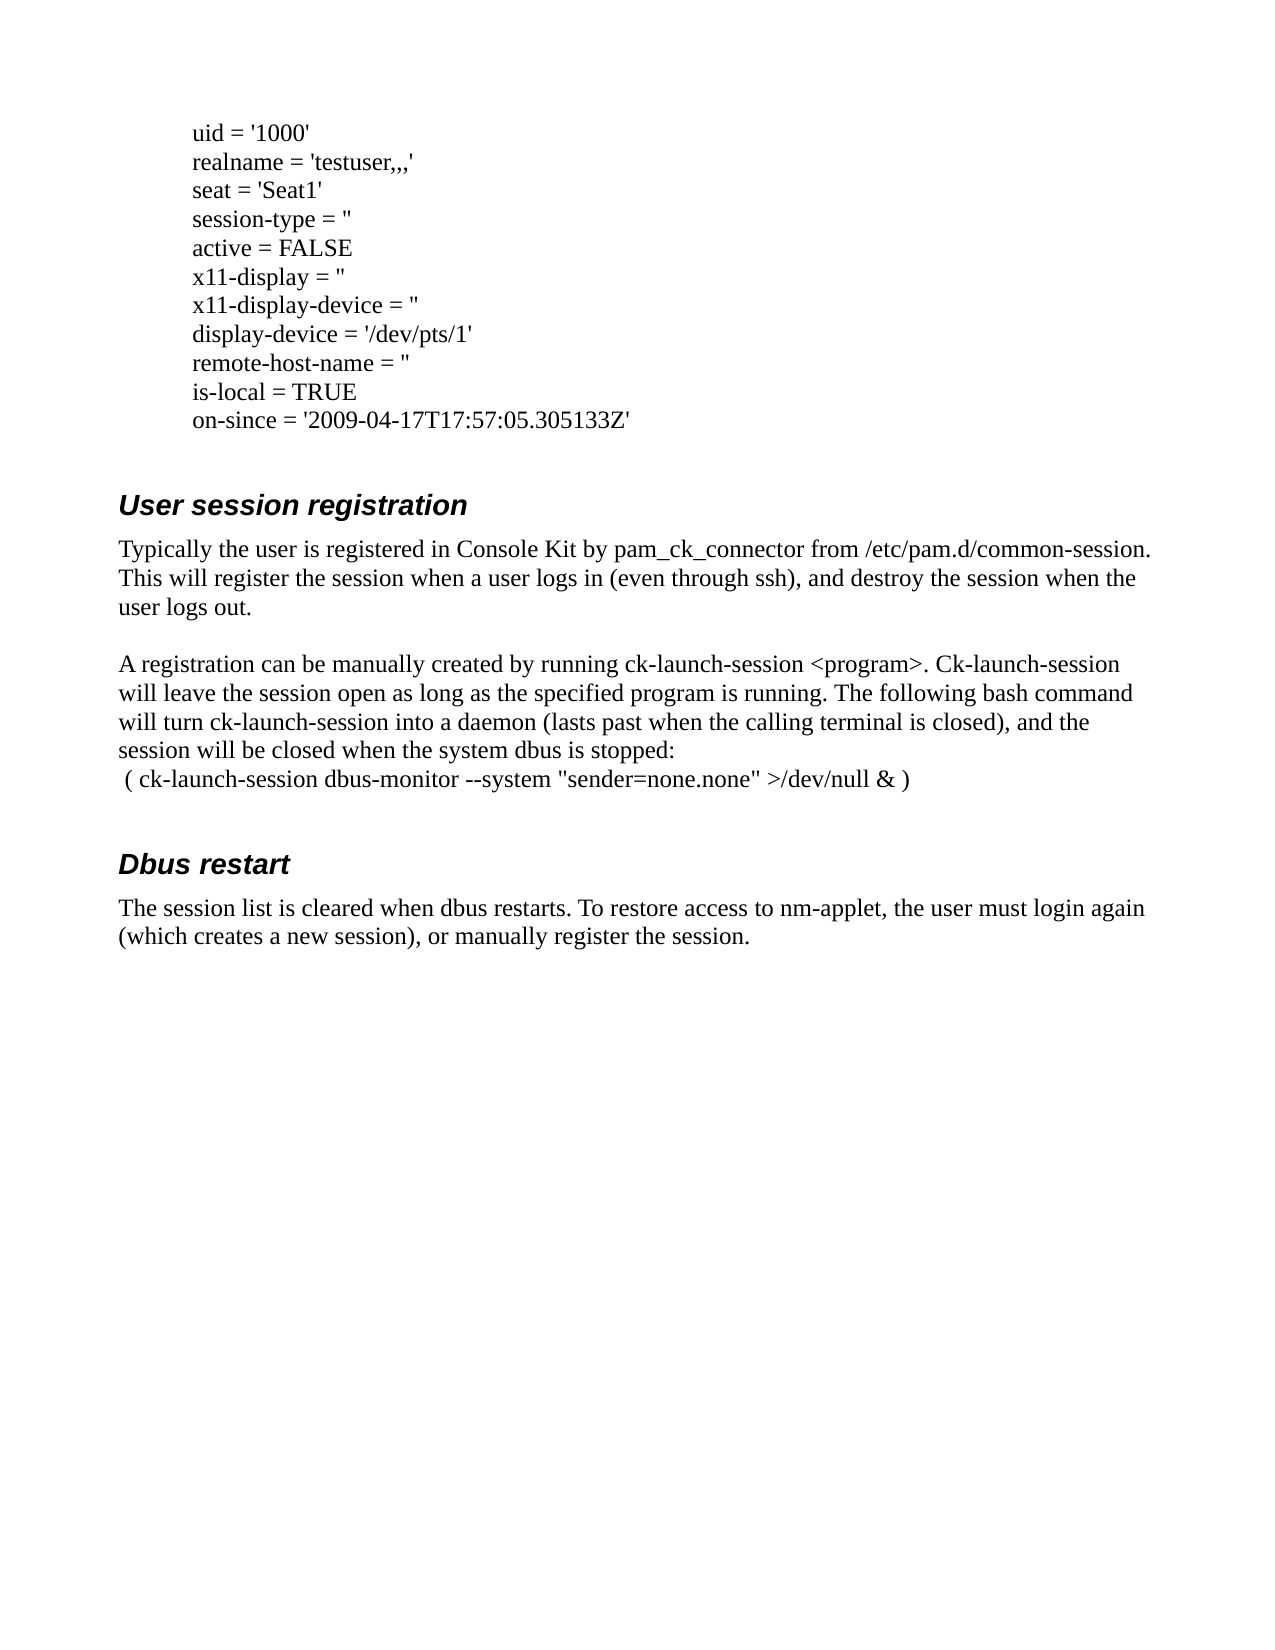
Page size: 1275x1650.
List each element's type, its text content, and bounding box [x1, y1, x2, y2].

text active = FALSE [118, 233, 1157, 262]
text x11-display-device = '' [118, 291, 1157, 319]
text is-local = TRUE [118, 377, 1157, 406]
text remote-host-name = '' [118, 348, 1157, 377]
text display-device = '/dev/pts/1' [118, 319, 1157, 348]
text realname = 'testuser,,,' [118, 147, 1157, 176]
text on-since = '2009-04-17T17:57:05.305133Z' [118, 406, 1157, 434]
subtitle User session registration [118, 488, 1157, 522]
text x11-display = '' [118, 262, 1157, 291]
text seat = 'Seat1' [118, 176, 1157, 204]
text The session list is cleared when dbus restarts. To restore access to nm-applet, the user must login again (which creates a new session), or manually register the session. [118, 893, 1157, 950]
text A registration can be manually created by running ck-launch-session <program>. Ck-launch-session will leave the session open as long as the specified program is running. The following bash command will turn ck-launch-session into a daemon (lasts past when the calling terminal is closed), and the session will be closed when the system dbus is stopped: [118, 649, 1157, 764]
subtitle Dbus restart [118, 847, 1157, 880]
text uid = '1000' [118, 118, 1157, 147]
text session-type = '' [118, 204, 1157, 233]
text Typically the user is registered in Console Kit by pam_ck_connector from /etc/pam.d/common-session. This will register the session when a user logs in (even through ssh), and destroy the session when the user logs out. [118, 534, 1157, 620]
text ( ck-launch-session dbus-monitor --system "sender=none.none" >/dev/null & ) [118, 764, 1157, 793]
